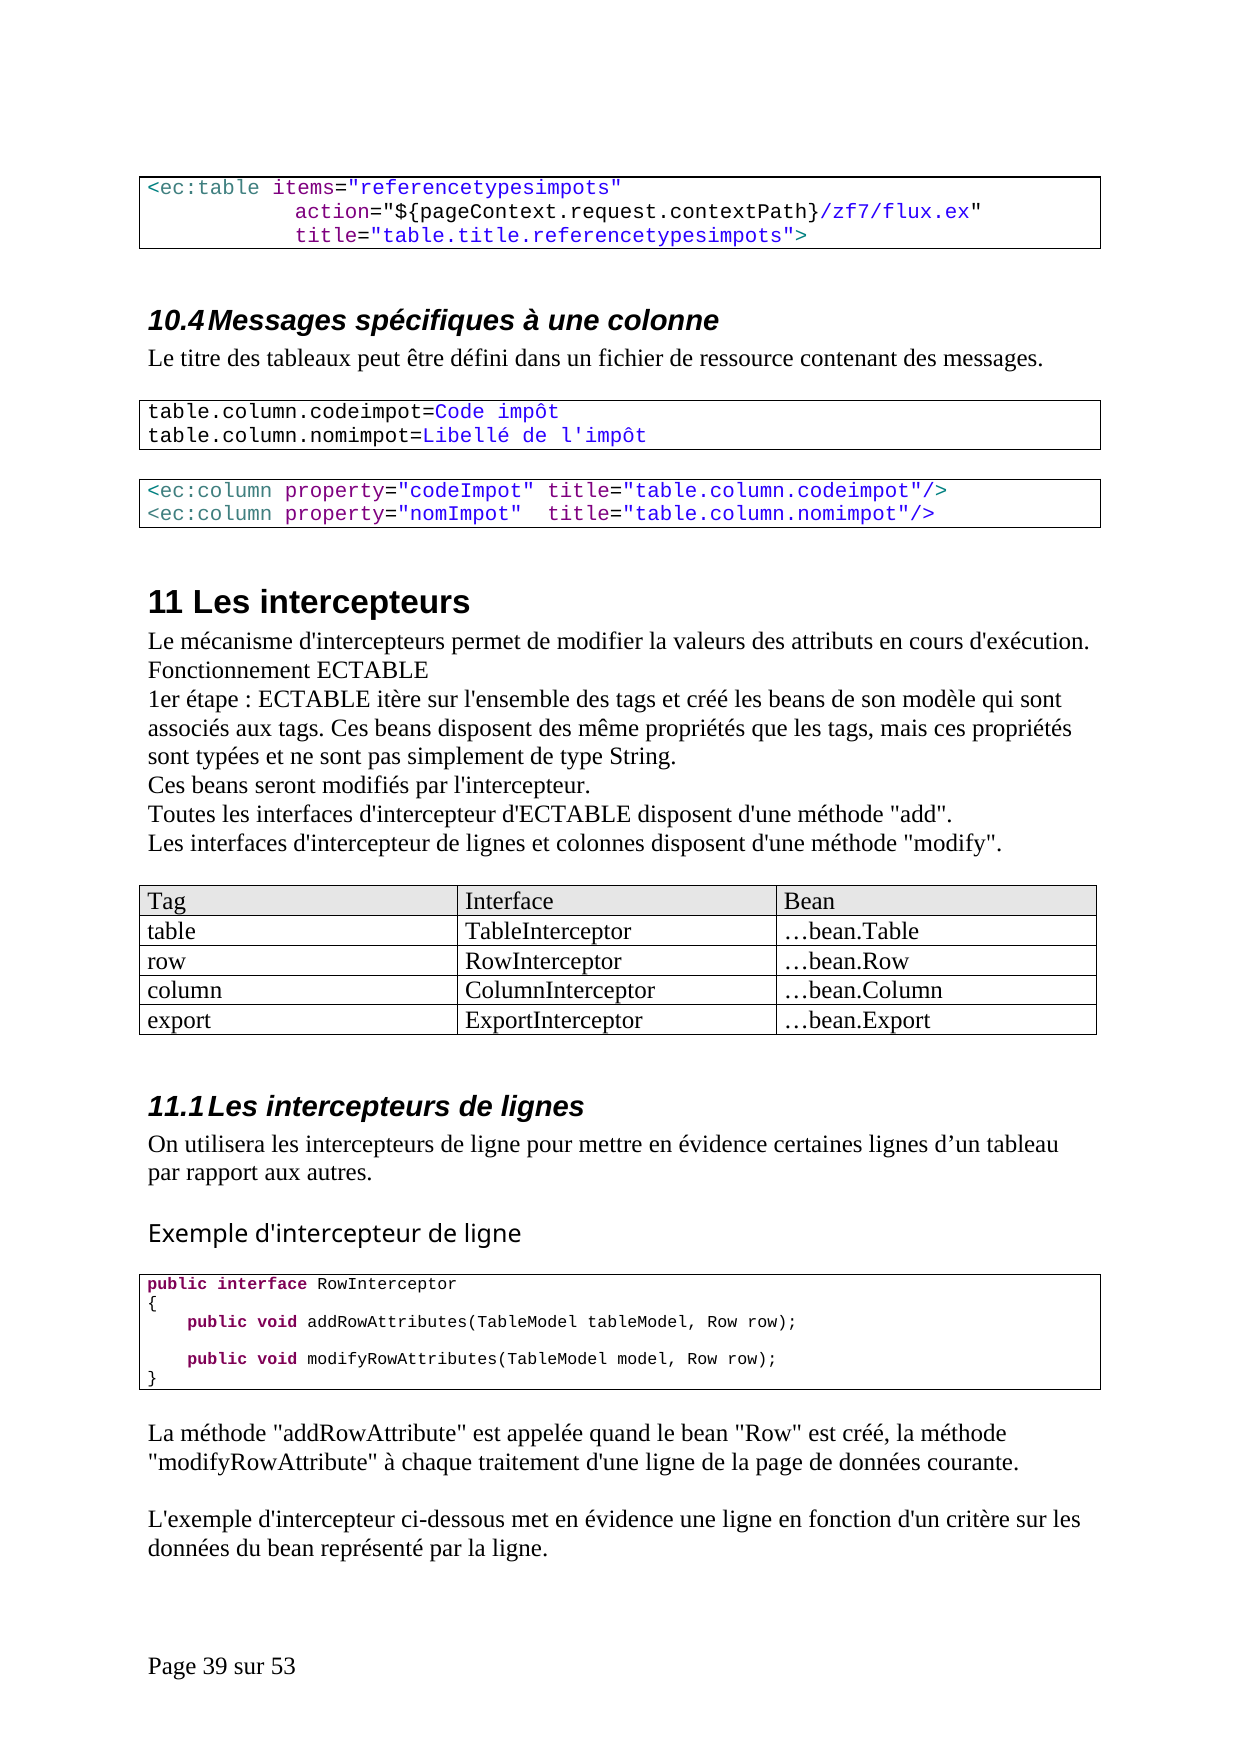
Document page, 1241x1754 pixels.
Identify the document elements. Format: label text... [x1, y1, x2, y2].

text La méthode "addRowAttribute" est appelée quand le bean "Row" est créé, la méthode "modifyRowAttribute" à chaque traitement d'une ligne de la page de données courante. [148, 1418, 1092, 1476]
table_cell table [140, 916, 457, 945]
table_cell ColumnInterceptor [458, 976, 776, 1004]
subtitle Les intercepteurs [148, 582, 1092, 620]
text Le titre des tableaux peut être défini dans un fichier de ressource contenant des messages. [148, 343, 1092, 372]
table_cell …bean.Table [777, 916, 1096, 945]
text Fonctionnement ECTABLE [148, 655, 1092, 684]
table_cell TableInterceptor [458, 916, 776, 945]
table_cell …bean.Export [777, 1005, 1096, 1034]
table_header <ec:column property="codeImpot" title="table.column.codeimpot"/> <ec:column property="nomImpot" title="table.column.nomimpot"/> [140, 480, 1100, 527]
table_cell RowInterceptor [458, 946, 776, 974]
text Le mécanisme d'intercepteurs permet de modifier la valeurs des attributs en cours d'exécution. [148, 626, 1092, 655]
table_header Tag [140, 886, 457, 915]
table_header public interface RowInterceptor { public void addRowAttributes(TableModel tableModel, Row row); public void modifyRowAttributes(TableModel model, Row row); } [140, 1275, 1100, 1388]
table_cell ExportInterceptor [458, 1005, 776, 1034]
text Ces beans seront modifiés par l'intercepteur. [148, 770, 1092, 799]
subtitle Les intercepteurs de lignes [148, 1089, 1092, 1122]
text Exemple d'intercepteur de ligne [148, 1215, 1092, 1249]
table_cell export [140, 1005, 457, 1034]
table_header Interface [458, 886, 776, 915]
text L'exemple d'intercepteur ci-dessous met en évidence une ligne en fonction d'un critère sur les données du bean représenté par la ligne. [148, 1504, 1092, 1562]
subtitle Messages spécifiques à une colonne [148, 303, 1092, 337]
table_header table.column.codeimpot=Code impôt table.column.nomimpot=Libellé de l'impôt [140, 401, 1100, 449]
text Les interfaces d'intercepteur de lignes et colonnes disposent d'une méthode "modify". [148, 828, 1092, 856]
table_cell …bean.Column [777, 976, 1096, 1004]
text On utilisera les intercepteurs de ligne pour mettre en évidence certaines lignes d’un tableau par rapport aux autres. [148, 1129, 1092, 1186]
table_cell …bean.Row [777, 946, 1096, 974]
table_header Bean [777, 886, 1096, 915]
table_cell row [140, 946, 457, 974]
text Toutes les interfaces d'intercepteur d'ECTABLE disposent d'une méthode "add". [148, 799, 1092, 828]
table_cell column [140, 976, 457, 1004]
text 1er étape : ECTABLE itère sur l'ensemble des tags et créé les beans de son modèle qui sont associés aux tags. Ces beans disposent des même propriétés que les tags, mais ces propriétés sont typées et ne sont pas simplement de type String. [148, 684, 1092, 770]
table_header <ec:table items="referencetypesimpots" action="${pageContext.request.contextPath}/zf7/flux.ex" title="table.title.referencetypesimpots"> [140, 178, 1100, 248]
